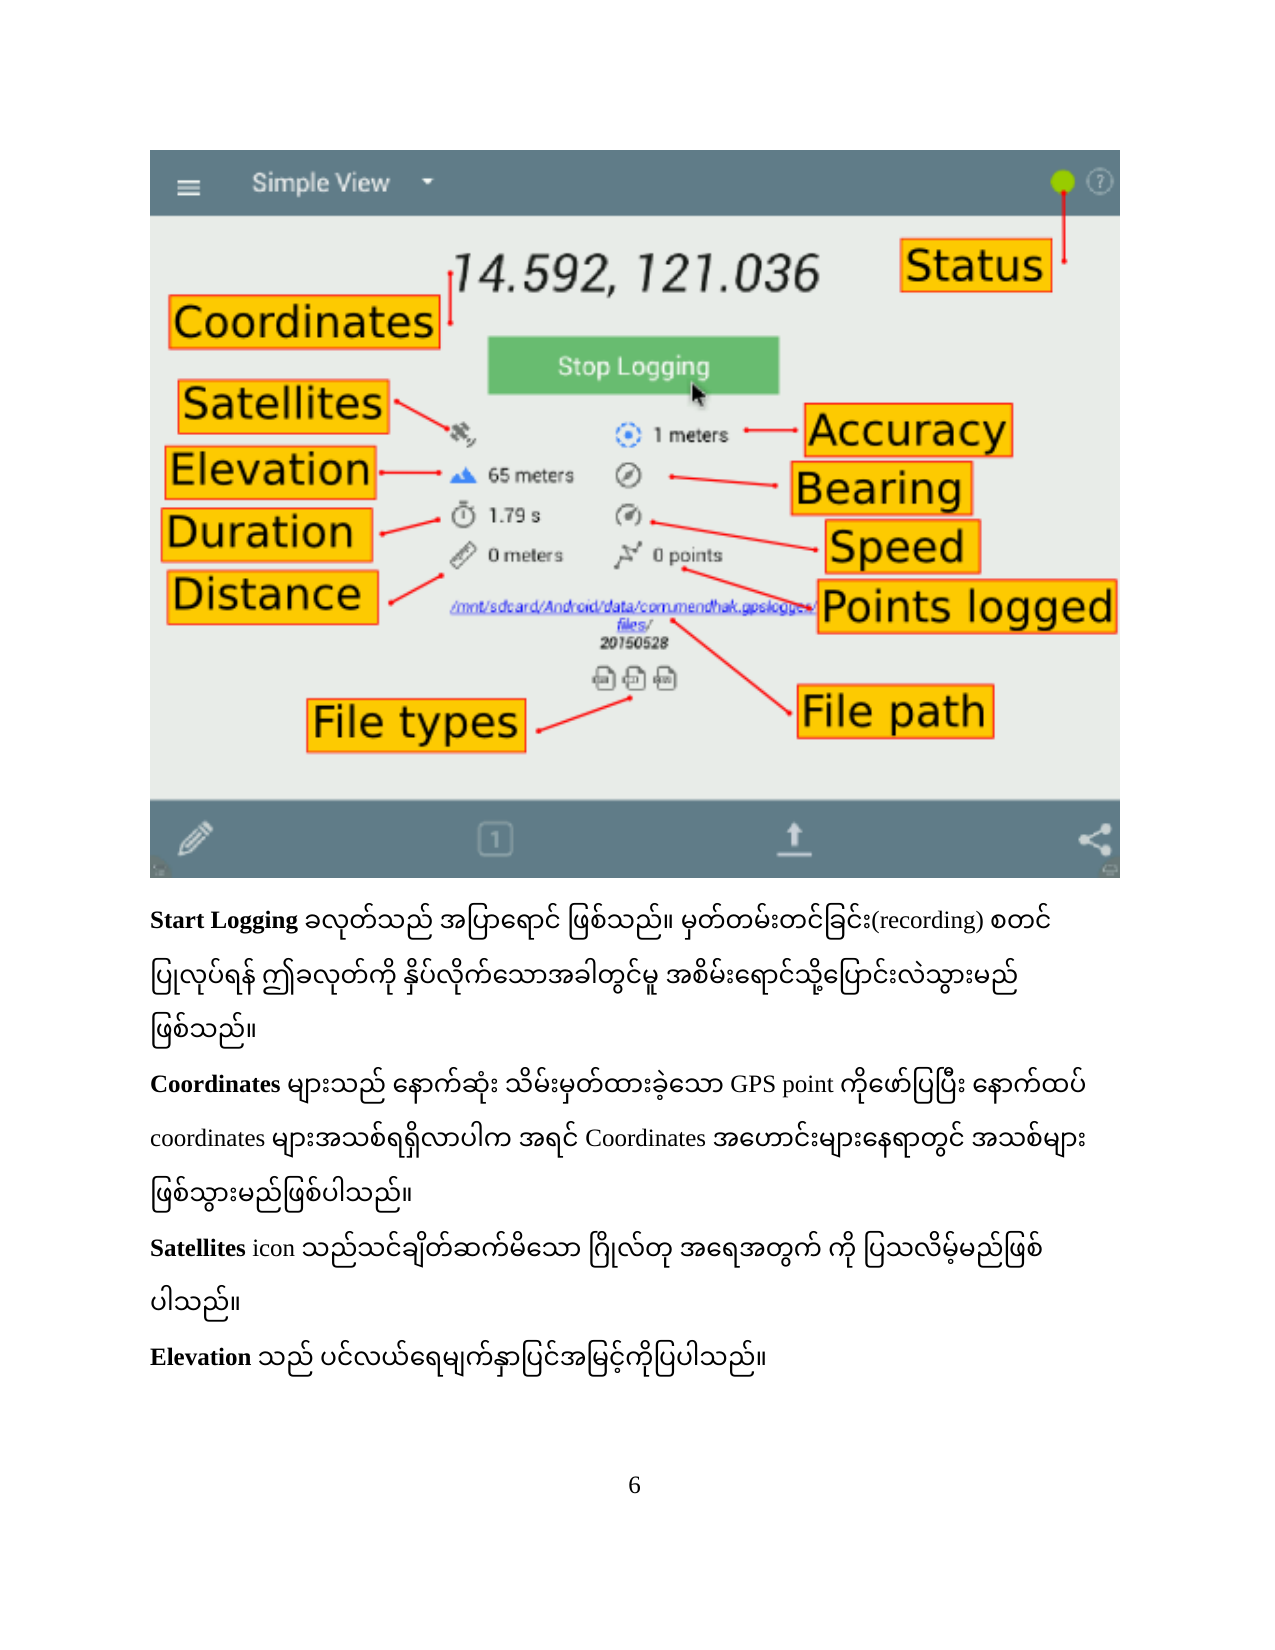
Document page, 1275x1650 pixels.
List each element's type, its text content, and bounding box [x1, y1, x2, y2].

picture [150, 150, 1120, 878]
text Start Logging ခလုတ်သည် အပြာရောင် ဖြစ်သည်။ မှတ်တမ်းတင်ခြင်း(recording) စတင်ပြုလုပ်ရန် ဤခလုတ်ကို နှိပ်လိုက်သောအခါတွင်မူ အစိမ်းရောင်သို့ပြောင်းလဲသွားမည်ဖြစ်သည်။ Coordinates များသည် နောက်ဆုံး သိမ်းမှတ်ထားခဲ့သော GPS point ကိုဖော်ပြပြီး နောက်ထပ် coordinates များအသစ်ရရှိလာပါက အရင် Coordinates အဟောင်းများနေရာတွင် အသစ်များဖြစ်သွားမည်ဖြစ်ပါသည်။ Satellites icon သည်သင်ချိတ်ဆက်မိသော ဂြိုလ်တု အရေအတွက် ကို ပြသလိမ့်မည်ဖြစ်ပါသည်။ Elevation သည် ပင်လယ်ရေမျက်နှာပြင်အမြင့်ကိုပြပါသည်။ [150, 895, 1125, 1387]
